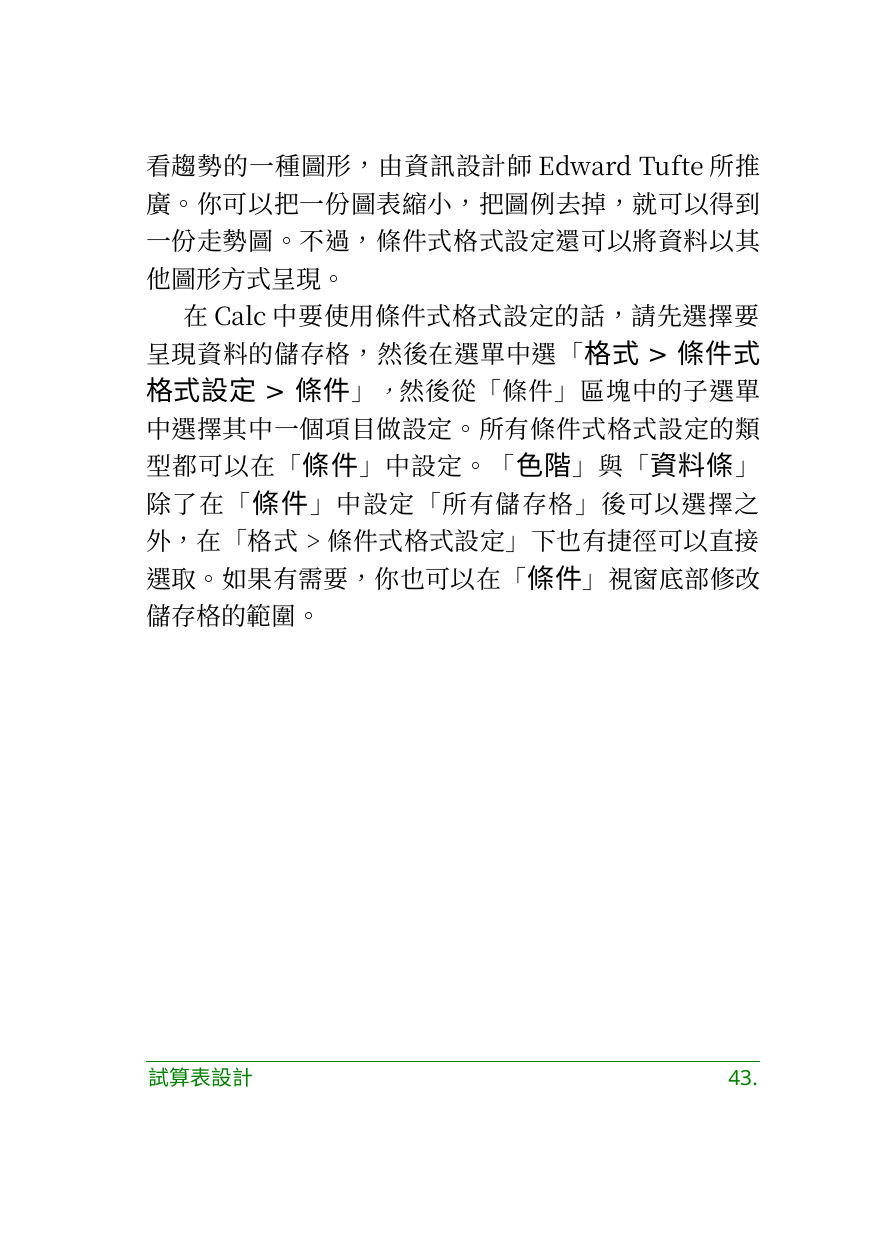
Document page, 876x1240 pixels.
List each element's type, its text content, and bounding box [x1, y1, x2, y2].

text 在Calc中要使用條件式格式設定的話，請先選擇要呈現資料的儲存格，然後在選單中選「格式 > 條件式格式設定 > 條件」，然後從「條件」區塊中的子選單中選擇其中一個項目做設定。所有條件式格式設定的類型都可以在「條件」中設定。「色階」與「資料條」 除了在「條件」中設定「所有儲存格」後可以選擇之外，在「格式 > 條件式格式設定」下也有捷徑可以直接選取。如果有需要，你也可以在「條件」視窗底部修改儲存格的範圍。 [146, 296, 760, 633]
text 看趨勢的一種圖形，由資訊設計師Edward Tufte所推廣。你可以把一份圖表縮小，把圖例去掉，就可以得到一份走勢圖。不過，條件式格式設定還可以將資料以其他圖形方式呈現。 [146, 146, 760, 296]
